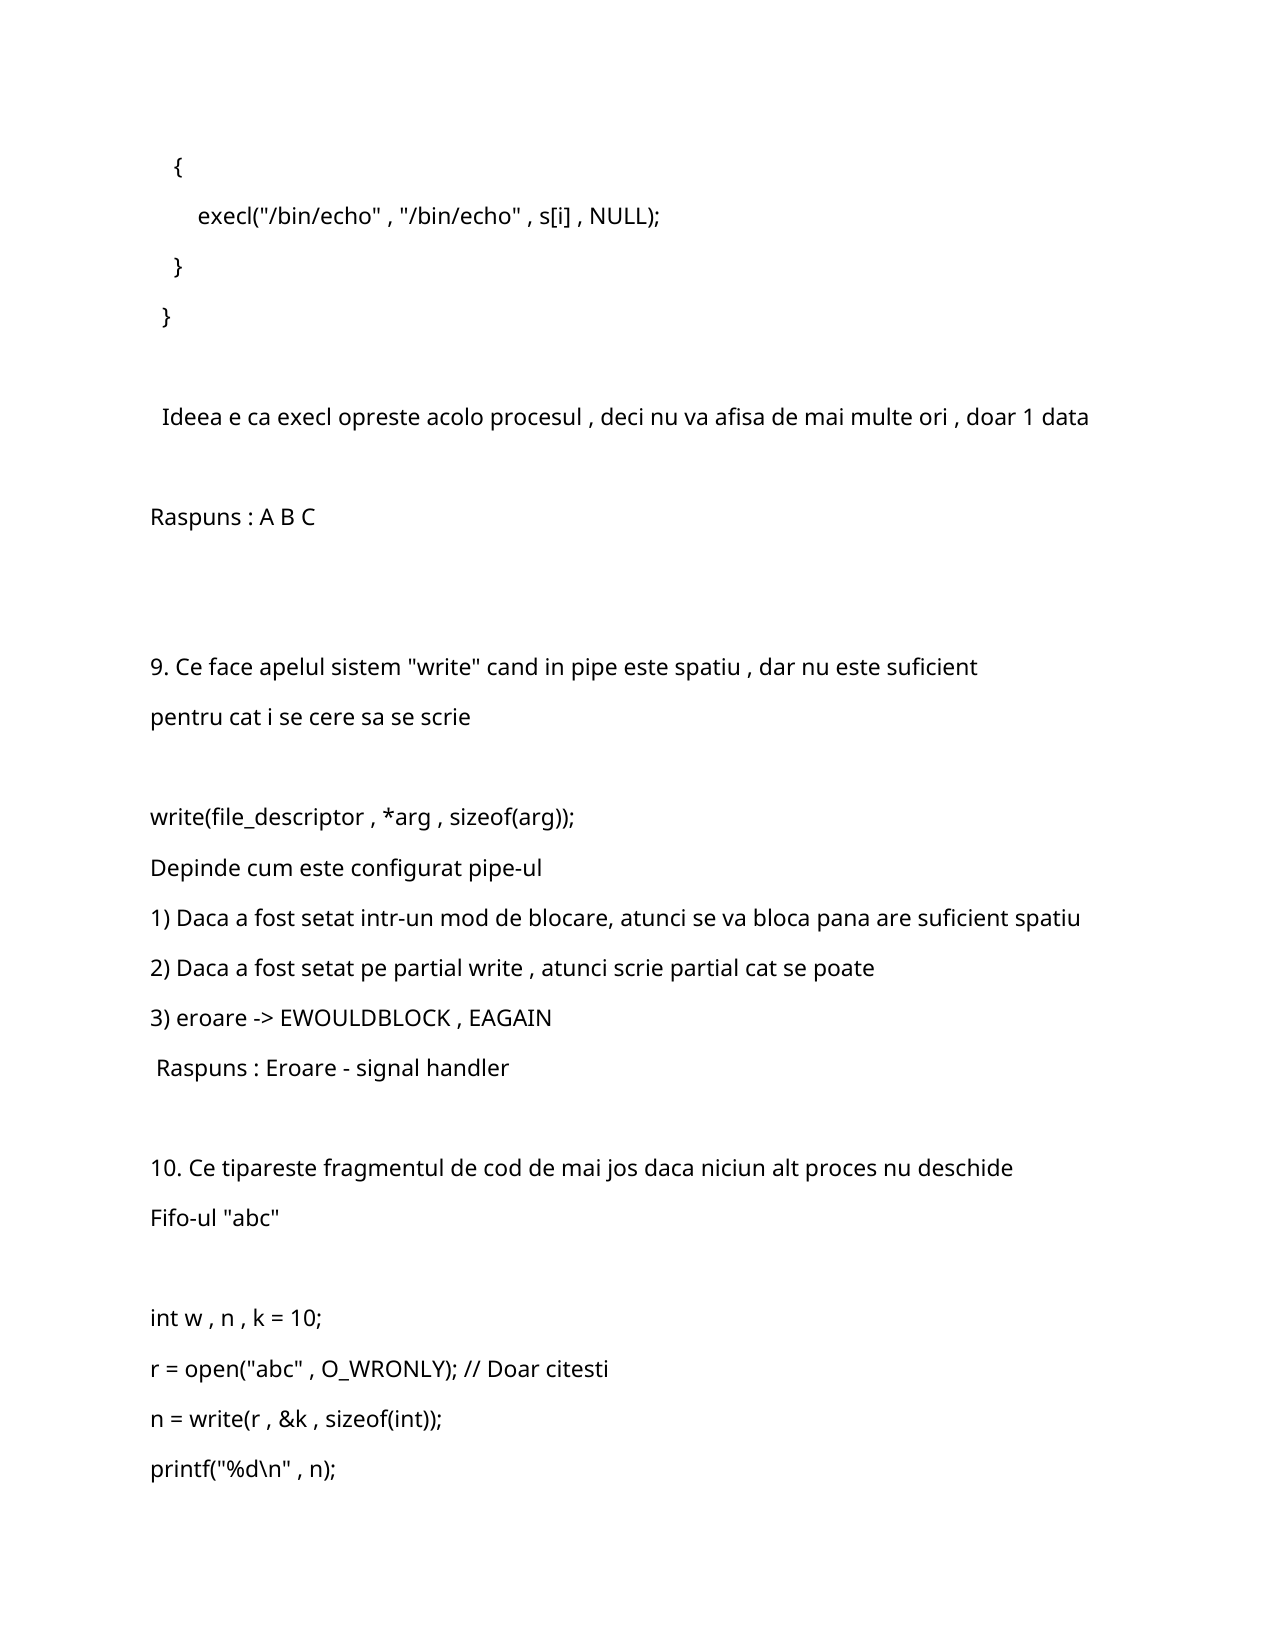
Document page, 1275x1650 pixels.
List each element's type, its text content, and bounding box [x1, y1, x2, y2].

text { [150, 150, 1125, 181]
text n = write(r , &k , sizeof(int)); [150, 1403, 1125, 1434]
text 1) Daca a fost setat intr-un mod de blocare, atunci se va bloca pana are suficient spatiu [150, 902, 1125, 933]
text Fifo-ul "abc" [150, 1202, 1125, 1233]
text Raspuns : A B C [150, 501, 1125, 532]
text 2) Daca a fost setat pe partial write , atunci scrie partial cat se poate [150, 952, 1125, 983]
text Depinde cum este configurat pipe-ul [150, 851, 1125, 883]
text 9. Ce face apelul sistem "write" cand in pipe este spatiu , dar nu este suficient [150, 651, 1125, 682]
text Raspuns : Eroare - signal handler [150, 1052, 1125, 1083]
text Ideea e ca execl opreste acolo procesul , deci nu va afisa de mai multe ori , doar 1 data [150, 401, 1125, 432]
text 10. Ce tipareste fragmentul de cod de mai jos daca niciun alt proces nu deschide [150, 1152, 1125, 1183]
text 3) eroare -> EWOULDBLOCK , EAGAIN [150, 1002, 1125, 1033]
text pentru cat i se cere sa se scrie [150, 701, 1125, 732]
text r = open("abc" , O_WRONLY); // Doar citesti [150, 1352, 1125, 1384]
text } [150, 300, 1125, 332]
text int w , n , k = 10; [150, 1302, 1125, 1334]
text printf("%d\n" , n); [150, 1453, 1125, 1484]
text execl("/bin/echo" , "/bin/echo" , s[i] , NULL); [150, 200, 1125, 231]
text } [150, 250, 1125, 281]
text write(file_descriptor , *arg , sizeof(arg)); [150, 801, 1125, 833]
